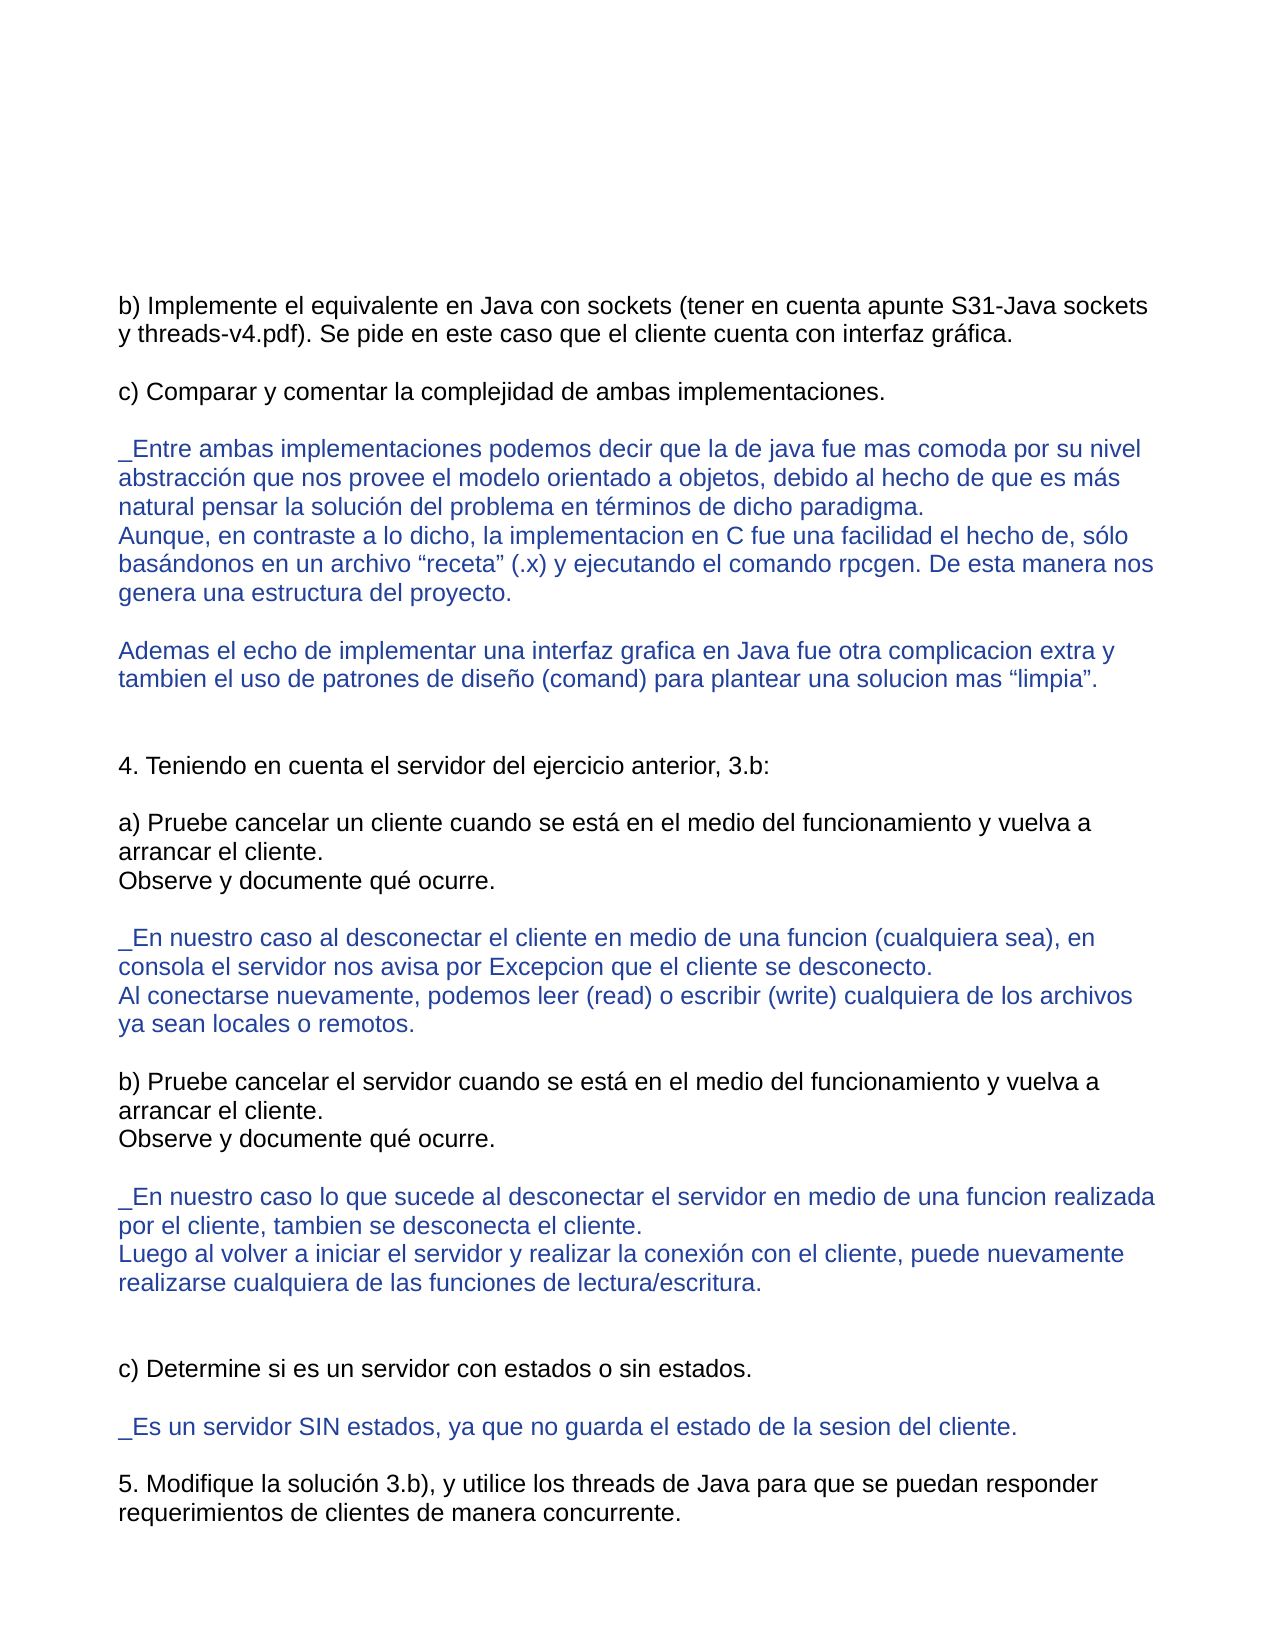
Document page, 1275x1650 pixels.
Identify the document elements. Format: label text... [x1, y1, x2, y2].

text _Entre ambas implementaciones podemos decir que la de java fue mas comoda por su nivel abstracción que nos provee el modelo orientado a objetos, debido al hecho de que es más natural pensar la solución del problema en términos de dicho paradigma. [118, 434, 1157, 521]
text Observe y documente qué ocurre. [118, 1124, 1157, 1153]
text Al conectarse nuevamente, podemos leer (read) o escribir (write) cualquiera de los archivos ya sean locales o remotos. [118, 981, 1157, 1038]
text c) Comparar y comentar la complejidad de ambas implementaciones. [118, 377, 1157, 406]
text _Es un servidor SIN estados, ya que no guarda el estado de la sesion del cliente. [118, 1412, 1157, 1441]
text 5. Modifique la solución 3.b), y utilice los threads de Java para que se puedan responder [118, 1469, 1157, 1498]
text Ademas el echo de implementar una interfaz grafica en Java fue otra complicacion extra y tambien el uso de patrones de diseño (comand) para plantear una solucion mas “limpia”. [118, 636, 1157, 693]
text b) Implemente el equivalente en Java con sockets (tener en cuenta apunte S31-Java sockets y threads-v4.pdf). Se pide en este caso que el cliente cuenta con interfaz gráfica. [118, 291, 1157, 348]
text c) Determine si es un servidor con estados o sin estados. [118, 1354, 1157, 1383]
text Luego al volver a iniciar el servidor y realizar la conexión con el cliente, puede nuevamente realizarse cualquiera de las funciones de lectura/escritura. [118, 1239, 1157, 1297]
text _En nuestro caso lo que sucede al desconectar el servidor en medio de una funcion realizada por el cliente, tambien se desconecta el cliente. [118, 1182, 1157, 1239]
text 4. Teniendo en cuenta el servidor del ejercicio anterior, 3.b: [118, 751, 1157, 779]
text requerimientos de clientes de manera concurrente. [118, 1498, 1157, 1527]
text Observe y documente qué ocurre. [118, 866, 1157, 894]
text Aunque, en contraste a lo dicho, la implementacion en C fue una facilidad el hecho de, sólo [118, 521, 1157, 549]
text basándonos en un archivo “receta” (.x) y ejecutando el comando rpcgen. De esta manera nos genera una estructura del proyecto. [118, 549, 1157, 607]
text _En nuestro caso al desconectar el cliente en medio de una funcion (cualquiera sea), en consola el servidor nos avisa por Excepcion que el cliente se desconecto. [118, 923, 1157, 981]
text b) Pruebe cancelar el servidor cuando se está en el medio del funcionamiento y vuelva a arrancar el cliente. [118, 1067, 1157, 1124]
text a) Pruebe cancelar un cliente cuando se está en el medio del funcionamiento y vuelva a arrancar el cliente. [118, 808, 1157, 866]
